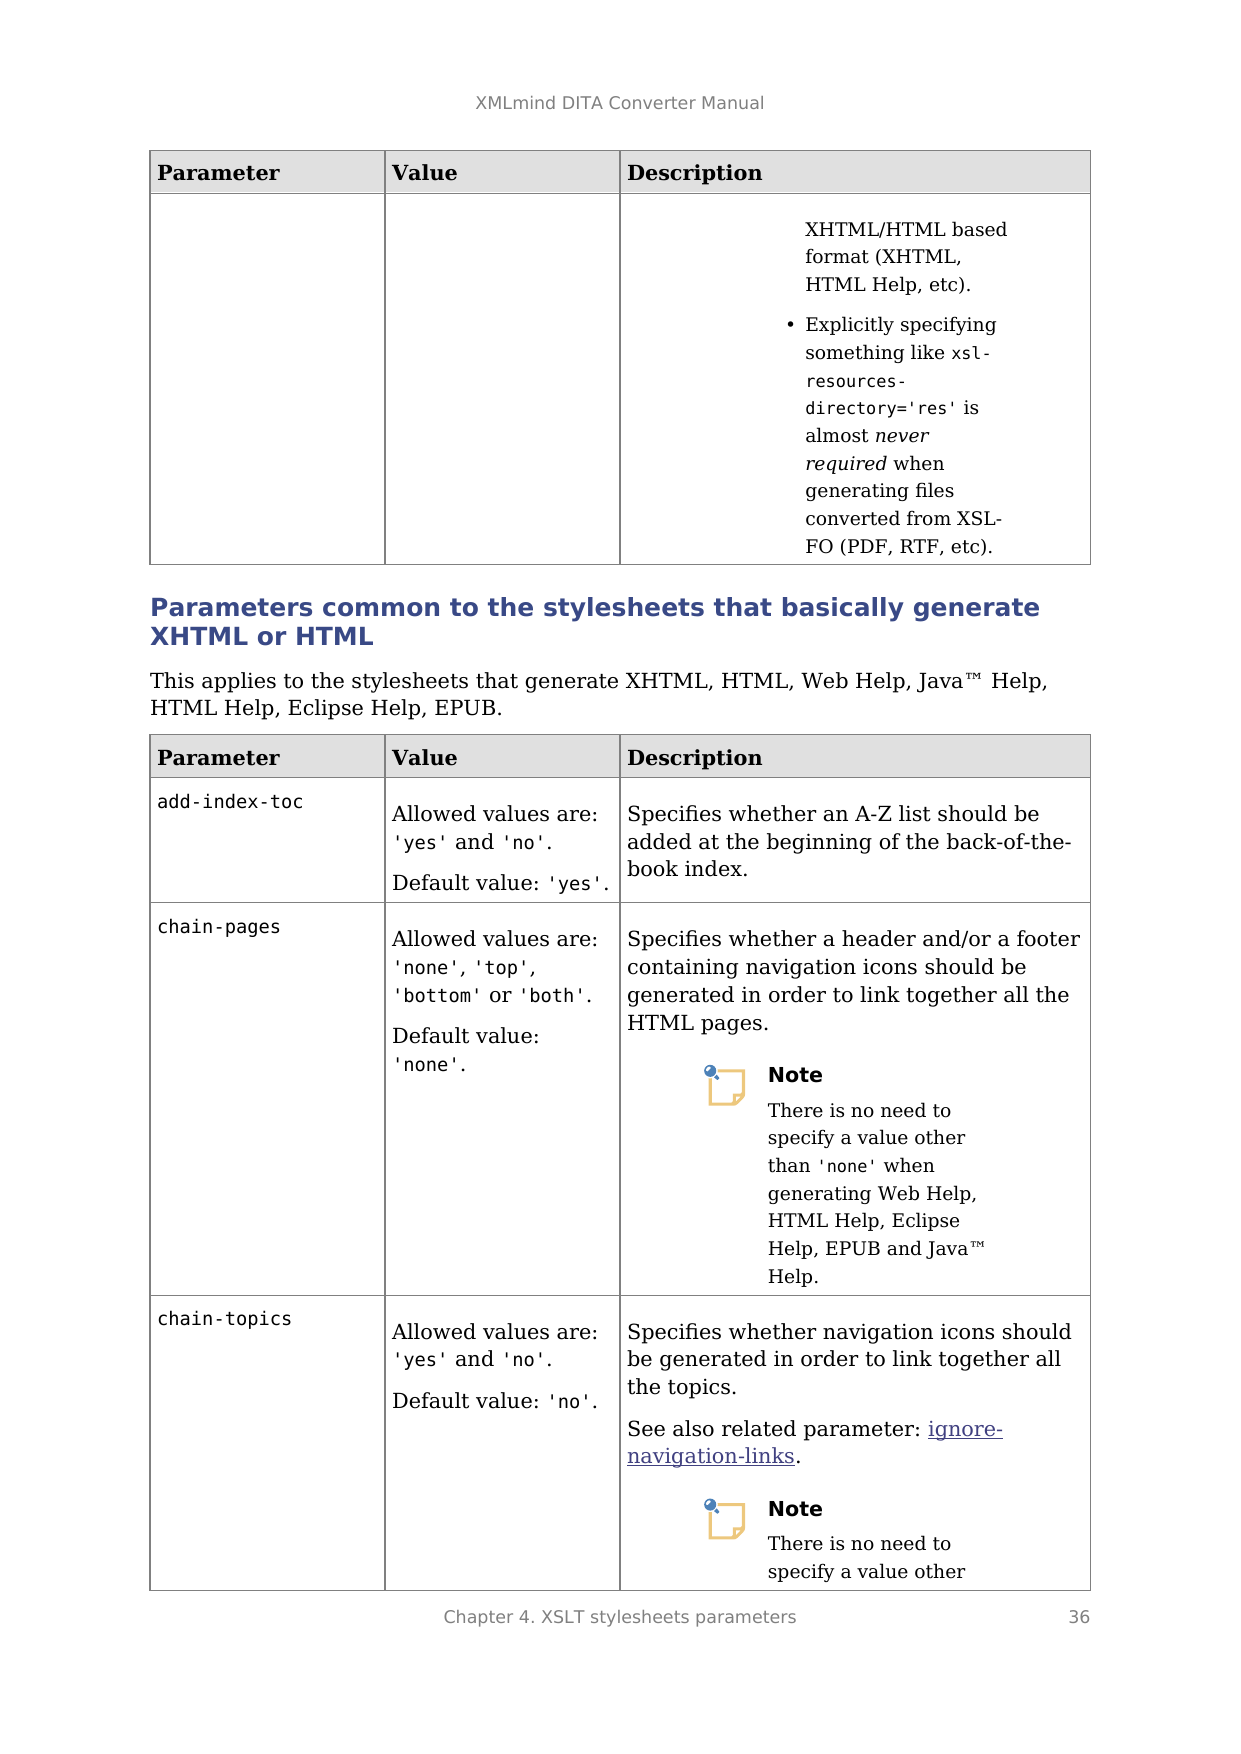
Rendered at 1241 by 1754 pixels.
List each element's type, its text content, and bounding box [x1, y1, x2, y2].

table_header [702, 1496, 768, 1583]
table_header Value [386, 735, 619, 777]
table_header [702, 200, 768, 557]
text Parameters common to the stylesheets that basically generate XHTML or HTML [150, 593, 1090, 651]
table_header Parameter [151, 151, 384, 192]
table_cell Allowed values are: 'yes' and 'no'. Default value: 'yes'. [386, 778, 619, 902]
table_header [702, 1063, 768, 1288]
table_header Description [621, 735, 1090, 777]
table_cell Allowed values are: 'none', 'top', 'bottom' or 'both'. Default value: 'none'. [386, 903, 619, 1294]
table_cell Specifies whether navigation icons should be generated in order to link together all the topics. See also related parameter: ignore-navigation-links. [621, 1296, 1090, 1590]
table_cell add-index-toc [151, 778, 384, 902]
table_cell chain-topics [151, 1296, 384, 1590]
table_header Parameter [151, 735, 384, 777]
table_header Note There is no need to specify a value other [768, 1496, 1008, 1583]
text This applies to the stylesheets that generate XHTML, HTML, Web Help, Java™ Help, HTML Help, Eclipse Help, EPUB. [150, 665, 1090, 721]
table_header XHTML/HTML based format (XHTML, HTML Help, etc). Explicitly specifying something like xsl-resources-directory='res' is almost never required when generating files converted from XSL-FO (PDF, RTF, etc). [768, 200, 1008, 557]
table_cell Specifies whether an A-Z list should be added at the beginning of the back-of-the-book index. [621, 778, 1090, 902]
table_cell [151, 194, 384, 564]
table_header Note There is no need to specify a value other than 'none' when generating Web Help, HTML Help, Eclipse Help, EPUB and Java™ Help. [768, 1063, 1008, 1288]
table_header Value [386, 151, 619, 192]
table_cell chain-pages [151, 903, 384, 1294]
table_cell [386, 194, 619, 564]
table_cell Allowed values are: 'yes' and 'no'. Default value: 'no'. [386, 1296, 619, 1590]
table_header Description [621, 151, 1090, 192]
table_cell Specifies whether a header and/or a footer containing navigation icons should be generated in order to link together all the HTML pages. [621, 903, 1090, 1294]
table_cell [621, 194, 1090, 564]
